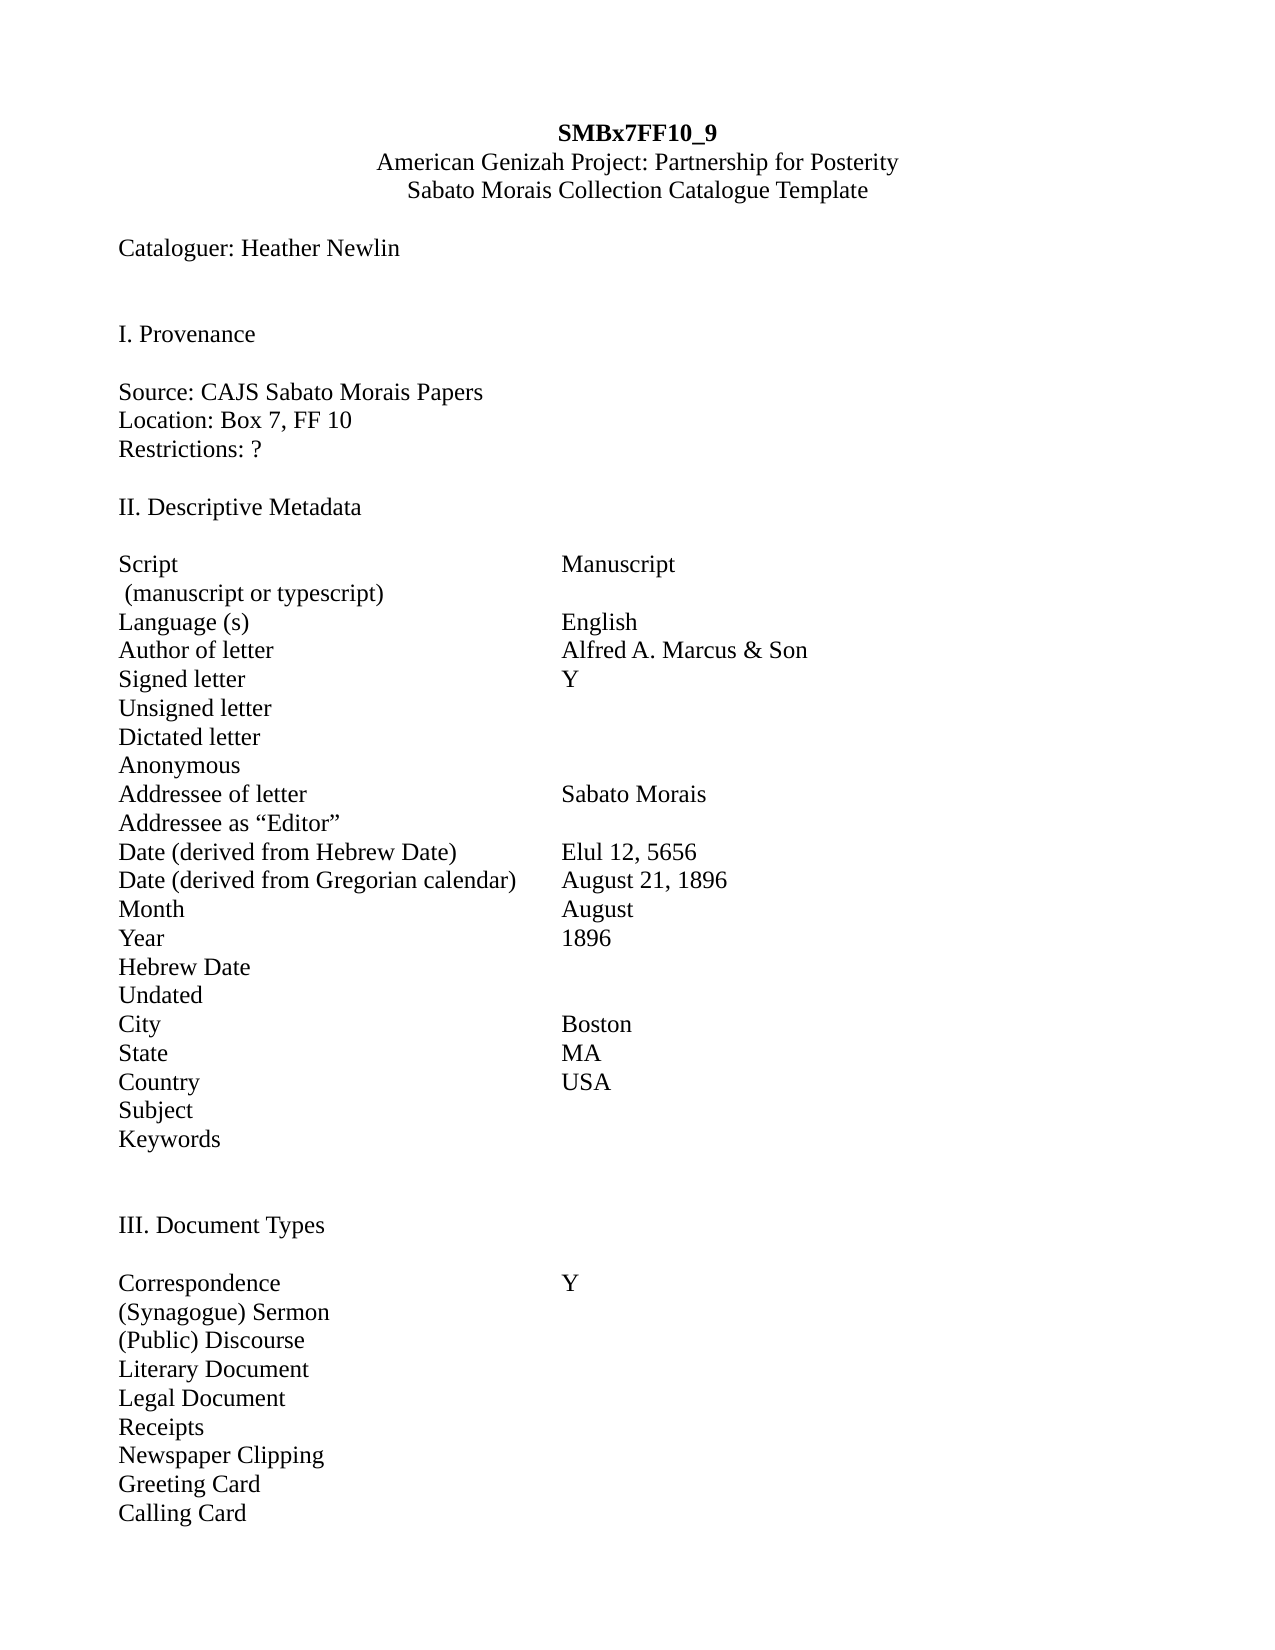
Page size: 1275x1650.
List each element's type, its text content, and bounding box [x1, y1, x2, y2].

text SMBx7FF10_9 [118, 118, 1157, 147]
text Addressee of letter Sabato Morais [118, 779, 1157, 808]
text Newspaper Clipping [118, 1441, 1157, 1469]
text Restrictions: ? [118, 434, 1157, 463]
text Author of letter Alfred A. Marcus & Son [118, 636, 1157, 664]
text Date (derived from Hebrew Date) Elul 12, 5656 [118, 837, 1157, 866]
text Unsigned letter [118, 693, 1157, 722]
text Addressee as “Editor” [118, 808, 1157, 837]
text Correspondence Y [118, 1268, 1157, 1297]
text Keywords [118, 1124, 1157, 1153]
text Hebrew Date [118, 952, 1157, 981]
text Legal Document [118, 1383, 1157, 1412]
text Dictated letter [118, 722, 1157, 751]
text Month August [118, 894, 1157, 923]
text Date (derived from Gregorian calendar) August 21, 1896 [118, 866, 1157, 894]
text American Genizah Project: Partnership for Posterity [118, 147, 1157, 176]
text Year 1896 [118, 923, 1157, 952]
text Country USA [118, 1067, 1157, 1096]
text Anonymous [118, 751, 1157, 779]
text (Synagogue) Sermon [118, 1297, 1157, 1326]
text Sabato Morais Collection Catalogue Template [118, 176, 1157, 204]
text Location: Box 7, FF 10 [118, 406, 1157, 434]
text Greeting Card [118, 1469, 1157, 1498]
text Cataloguer: Heather Newlin [118, 233, 1157, 262]
text Language (s) English [118, 607, 1157, 636]
text II. Descriptive Metadata [118, 492, 1157, 521]
text State MA [118, 1038, 1157, 1067]
text (Public) Discourse [118, 1326, 1157, 1354]
text Receipts [118, 1412, 1157, 1441]
text City Boston [118, 1009, 1157, 1038]
text Source: CAJS Sabato Morais Papers [118, 377, 1157, 406]
text Signed letter Y [118, 664, 1157, 693]
text III. Document Types [118, 1211, 1157, 1239]
text Script Manuscript [118, 549, 1157, 578]
text I. Provenance [118, 319, 1157, 348]
text Literary Document [118, 1354, 1157, 1383]
text Subject [118, 1096, 1157, 1124]
text Undated [118, 981, 1157, 1009]
text Calling Card [118, 1498, 1157, 1527]
text (manuscript or typescript) [118, 578, 1157, 607]
